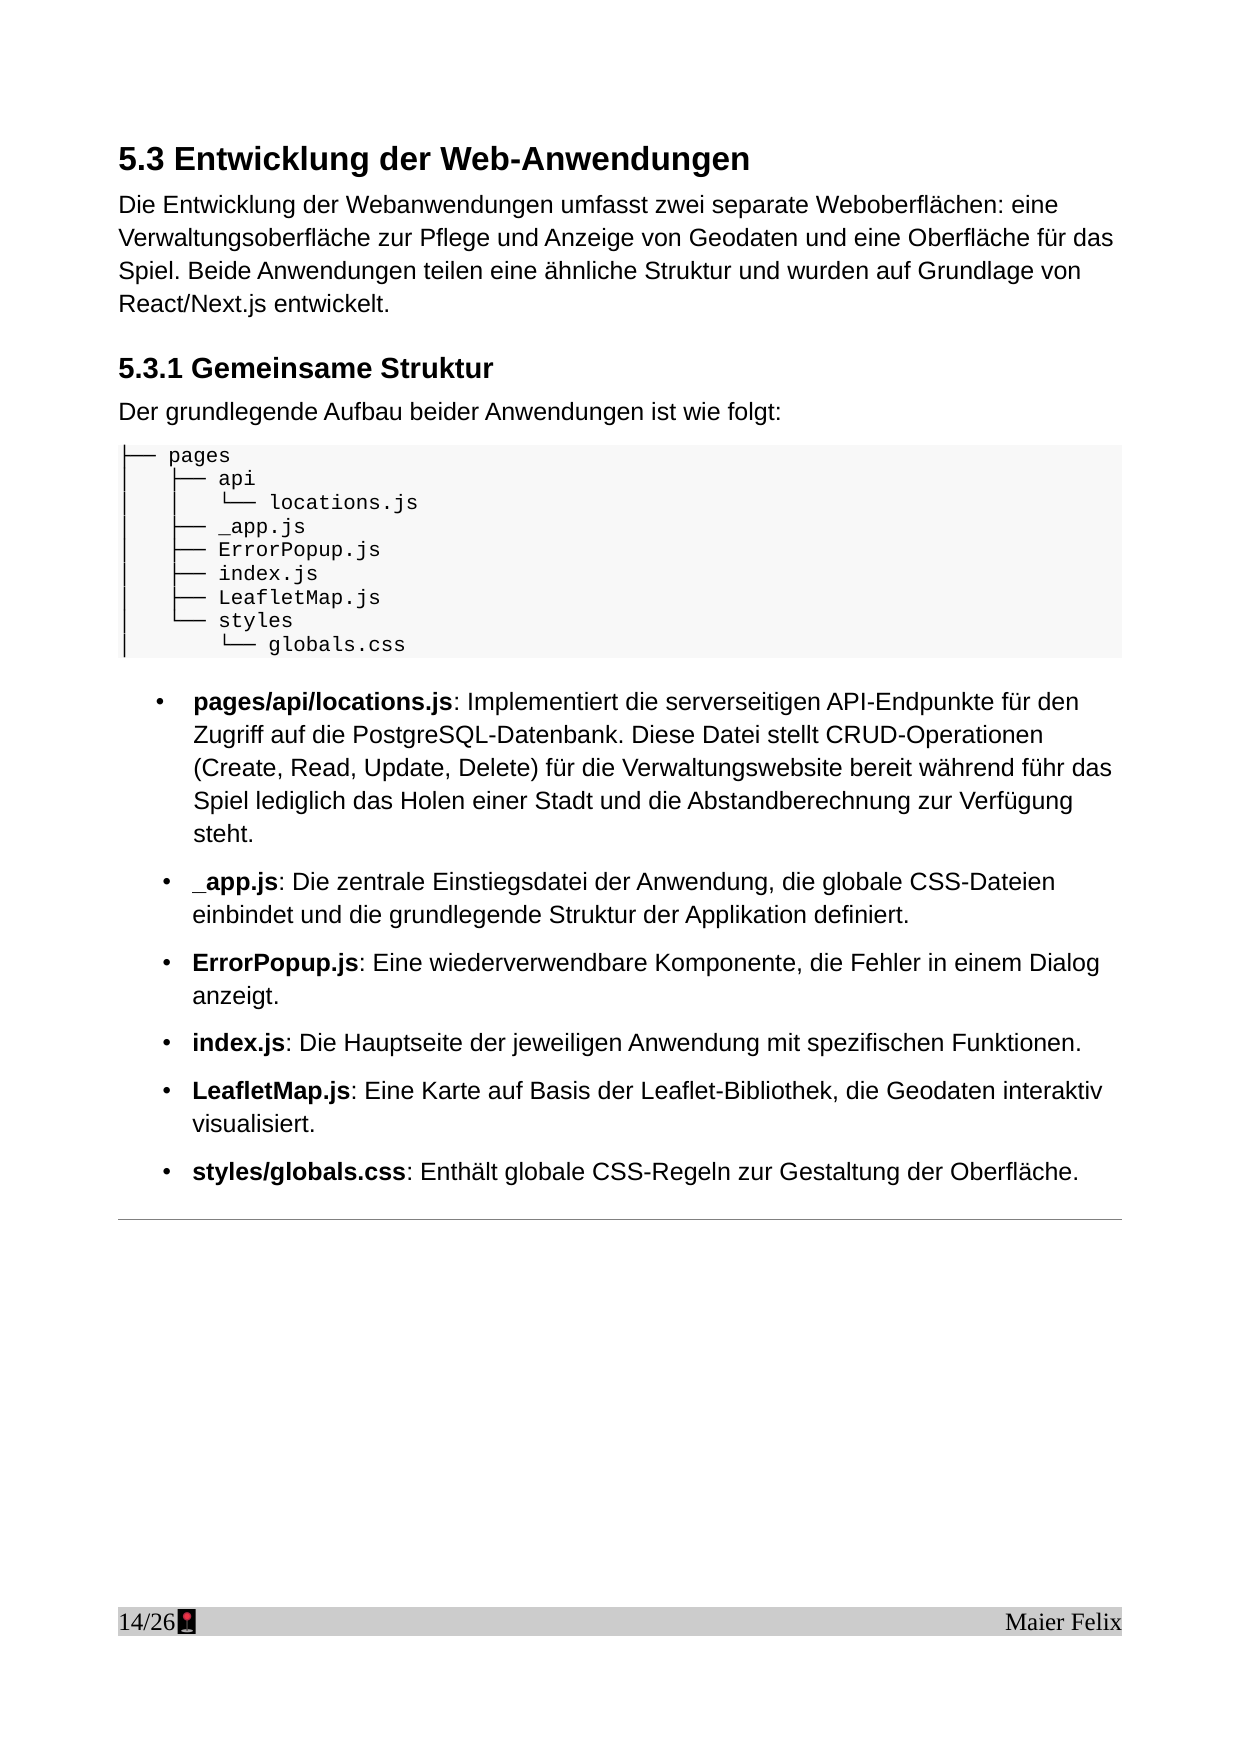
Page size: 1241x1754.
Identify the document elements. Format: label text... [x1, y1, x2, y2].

text Der grundlegende Aufbau beider Anwendungen ist wie folgt: [118, 397, 1122, 426]
picture [177, 1609, 196, 1634]
text │ ├── LeafletMap.js [125, 587, 174, 610]
text │ ├── _app.js [175, 516, 1122, 539]
list LeafletMap.js: Eine Karte auf Basis der Leaflet-Bibliothek, die Geodaten interaktiv visualisiert. [162, 1076, 1122, 1138]
list index.js: Die Hauptseite der jeweiligen Anwendung mit spezifischen Funktionen. [162, 1028, 1122, 1057]
list ErrorPopup.js: Eine wiederverwendbare Komponente, die Fehler in einem Dialog anzeigt. [162, 948, 1122, 1009]
text ├── pages [125, 445, 1122, 468]
subtitle 5.3 Entwicklung der Web-Anwendungen [118, 139, 1122, 177]
text │ ├── api [118, 468, 1122, 492]
text │ ├── _app.js [125, 516, 174, 539]
text Die Entwicklung der Webanwendungen umfasst zwei separate Weboberflächen: eine Verwaltungsoberfläche zur Pflege und Anzeige von Geodaten und eine Oberfläche für das Spiel. Beide Anwendungen teilen eine ähnliche Struktur und wurden auf Grundlage von React/Next.js entwickelt. [118, 190, 1122, 318]
list _app.js: Die zentrale Einstiegsdatei der Anwendung, die globale CSS-Dateien einbindet und die grundlegende Struktur der Applikation definiert. [162, 867, 1122, 929]
list styles/globals.css: Enthält globale CSS-Regeln zur Gestaltung der Oberfläche. [162, 1157, 1122, 1186]
text │ ├── ErrorPopup.js [118, 539, 1122, 563]
text │ ├── LeafletMap.js [175, 587, 1122, 610]
subtitle 5.3.1 Gemeinsame Struktur [118, 351, 1122, 385]
text │ └── styles [118, 610, 1122, 634]
text │ └── globals.css [118, 634, 1122, 658]
list pages/api/locations.js: Implementiert die serverseitigen API-Endpunkte für den Zugriff auf die PostgreSQL-Datenbank. Diese Datei stellt CRUD-Operationen (Create, Read, Update, Delete) für die Verwaltungswebsite bereit während führ das Spiel lediglich das Holen einer Stadt und die Abstandberechnung zur Verfügung steht. [156, 687, 1122, 848]
text │ │ └── locations.js [118, 492, 1122, 516]
text │ ├── index.js [118, 563, 1122, 587]
